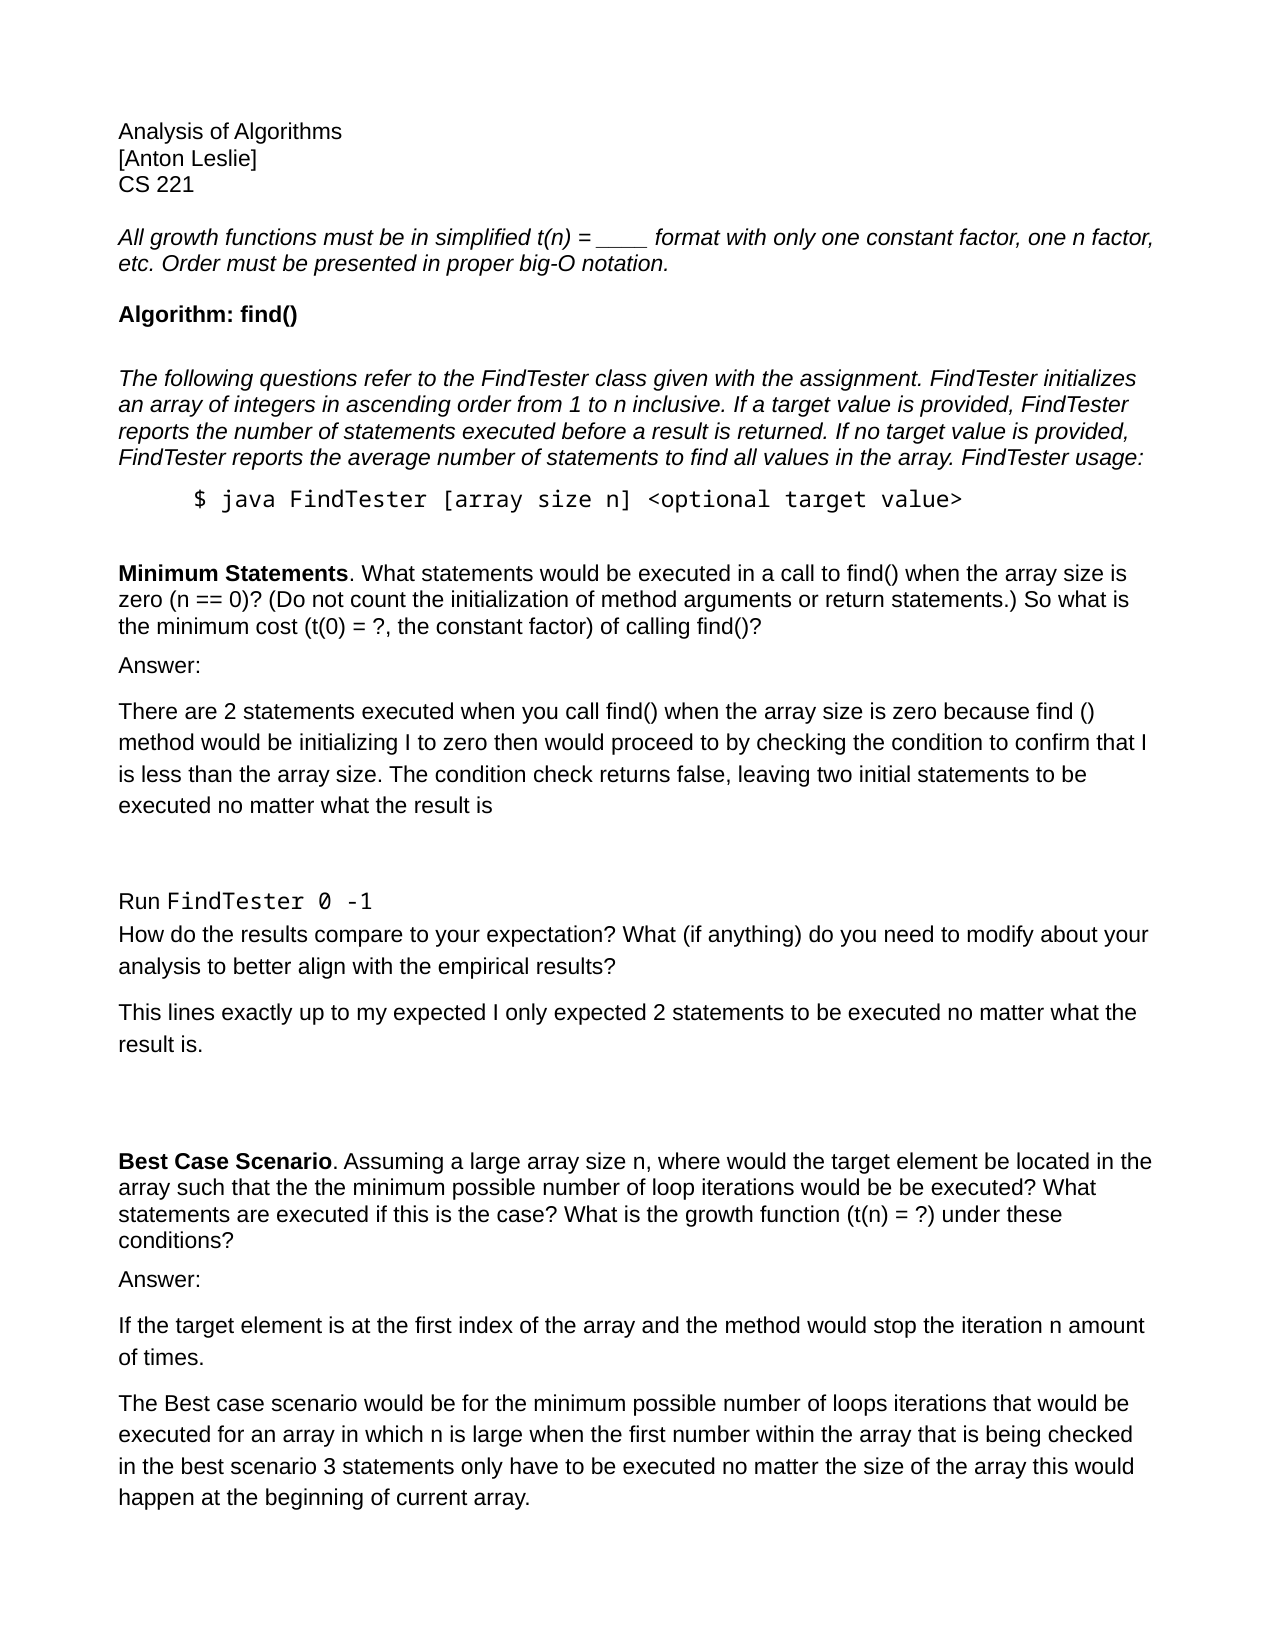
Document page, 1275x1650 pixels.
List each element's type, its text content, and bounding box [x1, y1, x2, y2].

text CS 221 [118, 171, 1157, 197]
text $ java FindTester [array size n] <optional target value> [118, 483, 1157, 514]
text Answer: [118, 1266, 1157, 1292]
subtitle Best Case Scenario. Assuming a large array size n, where would the target element be located in the array such that the the minimum possible number of loop iterations would be be executed? What statements are executed if this is the case? What is the growth function (t(n) = ?) under these conditions? [118, 1148, 1157, 1253]
subtitle Algorithm: find() [118, 301, 1157, 328]
text If the target element is at the first index of the array and the method would stop the iteration n amount of times. [118, 1312, 1157, 1370]
text The Best case scenario would be for the minimum possible number of loops iterations that would be executed for an array in which n is large when the first number within the array that is being checked in the best scenario 3 statements only have to be executed no matter the size of the array this would happen at the beginning of current array. [118, 1389, 1157, 1511]
subtitle Minimum Statements. What statements would be executed in a call to find() when the array size is zero (n == 0)? (Do not count the initialization of method arguments or return statements.) So what is the minimum cost (t(0) = ?, the constant factor) of calling find()? [118, 560, 1157, 639]
text [Anton Leslie] [118, 144, 1157, 171]
text Run FindTester 0 -1 How do the results compare to your expectation? What (if anything) do you need to modify about your analysis to better align with the empirical results? [118, 885, 1157, 979]
text All growth functions must be in simplified t(n) = ____ format with only one constant factor, one n factor, etc. Order must be presented in proper big-O notation. [118, 223, 1157, 276]
text There are 2 statements executed when you call find() when the array size is zero because find () method would be initializing I to zero then would proceed to by checking the condition to confirm that I is less than the array size. The condition check returns false, leaving two initial statements to be executed no matter what the result is [118, 698, 1157, 819]
text Answer: [118, 652, 1157, 678]
text This lines exactly up to my expected I only expected 2 statements to be executed no matter what the result is. [118, 999, 1157, 1057]
text Analysis of Algorithms [118, 118, 1157, 144]
subtitle The following questions refer to the FindTester class given with the assignment. FindTester initializes an array of integers in ascending order from 1 to n inclusive. If a target value is provided, FindTester reports the number of statements executed before a result is returned. If no target value is provided, FindTester reports the average number of statements to find all values in the array. FindTester usage: [118, 365, 1157, 471]
